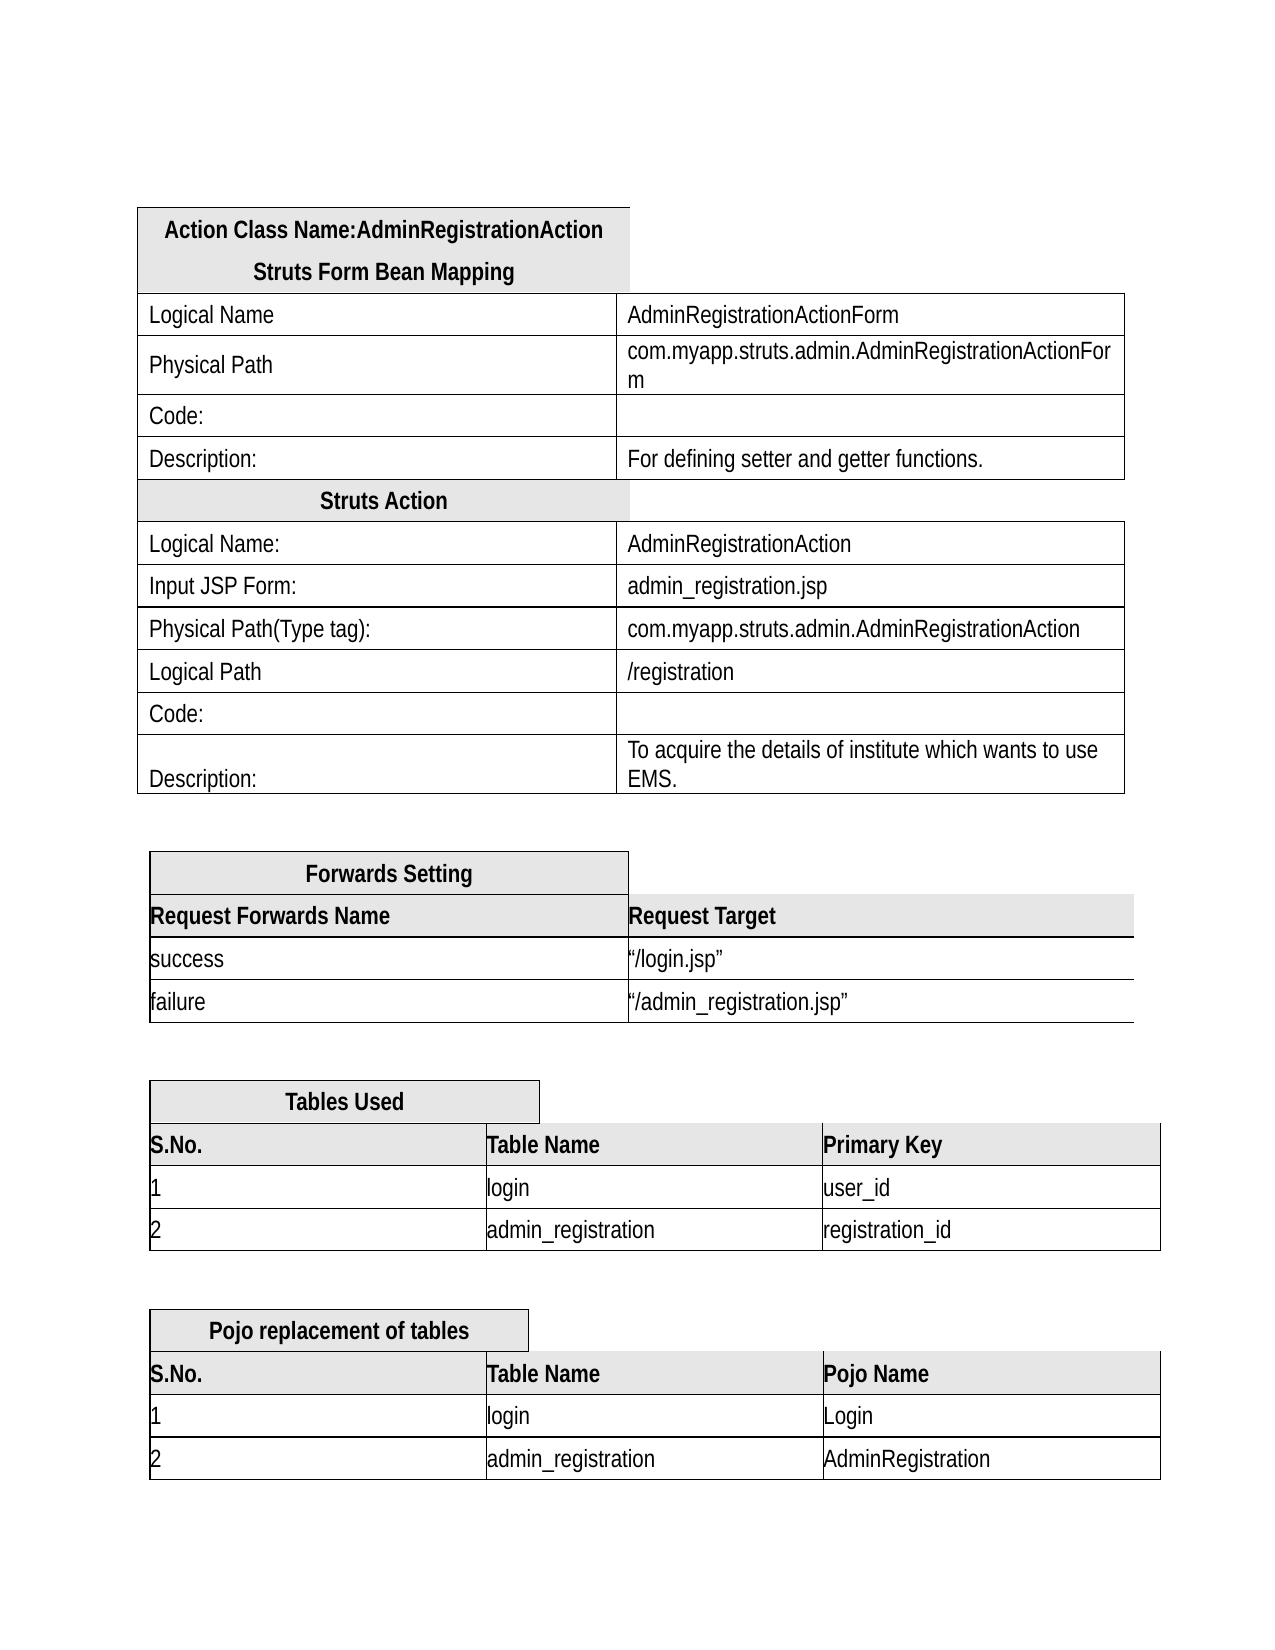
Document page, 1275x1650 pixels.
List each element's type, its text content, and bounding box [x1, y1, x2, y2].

table_cell Request Forwards Name [151, 895, 628, 936]
table_cell Login [824, 1395, 1160, 1436]
table_header Action Class Name:AdminRegistrationAction [138, 208, 630, 250]
table_cell S.No. [151, 1124, 486, 1165]
table_header [529, 1309, 823, 1351]
table_cell Struts Form Bean Mapping [138, 250, 630, 292]
table_cell [617, 395, 1124, 436]
table_cell login [487, 1395, 823, 1436]
table_cell 1 [151, 1166, 486, 1208]
table_cell user_id [823, 1166, 1160, 1208]
table_cell AdminRegistrationAction [617, 522, 1124, 564]
table_cell Table Name [487, 1123, 822, 1165]
table_header [540, 1080, 823, 1122]
table_cell Logical Name: [138, 522, 616, 564]
table_cell To acquire the details of institute which wants to use EMS. [617, 735, 1124, 793]
table_cell [630, 480, 1124, 521]
table_cell Primary Key [823, 1123, 1160, 1165]
table_header Pojo replacement of tables [151, 1310, 528, 1351]
table_cell admin_registration [487, 1209, 822, 1250]
table_cell 1 [151, 1395, 486, 1436]
table_header Tables Used [151, 1081, 539, 1122]
table_cell 2 [151, 1209, 486, 1250]
table_cell Description: [138, 735, 616, 793]
table_cell login [487, 1166, 822, 1208]
table_cell Description: [138, 437, 616, 479]
table_cell “/admin_registration.jsp” [629, 980, 1134, 1022]
table_cell /registration [617, 650, 1124, 692]
table_cell com.myapp.struts.admin.AdminRegistrationActionForm [617, 336, 1124, 393]
table_cell success [151, 938, 628, 979]
table_cell For defining setter and getter functions. [617, 437, 1124, 479]
table_header [630, 207, 1124, 250]
table_cell [617, 693, 1124, 734]
table_cell Physical Path(Type tag): [138, 608, 616, 649]
table_cell registration_id [823, 1209, 1160, 1250]
table_cell admin_registration [487, 1438, 823, 1479]
table_cell Input JSP Form: [138, 565, 616, 606]
table_header [823, 1080, 1161, 1122]
table_cell S.No. [151, 1352, 486, 1394]
table_cell 2 [151, 1438, 486, 1479]
table_cell Logical Name [138, 294, 616, 335]
table_cell Physical Path [138, 336, 616, 393]
table_cell Code: [138, 693, 616, 734]
table_cell AdminRegistrationActionForm [617, 294, 1124, 335]
table_cell com.myapp.struts.admin.AdminRegistrationAction [617, 608, 1124, 649]
table_header [823, 1309, 1161, 1351]
table_header [629, 851, 1134, 894]
table_cell “/login.jsp” [629, 938, 1134, 979]
table_cell failure [151, 980, 628, 1022]
table_cell Pojo Name [824, 1351, 1160, 1394]
table_cell AdminRegistration [824, 1438, 1160, 1479]
table_cell [630, 250, 1124, 292]
table_cell Table Name [487, 1351, 823, 1394]
table_cell admin_registration.jsp [617, 565, 1124, 606]
table_cell Code: [138, 395, 616, 436]
table_header Forwards Setting [151, 852, 628, 894]
table_cell Struts Action [138, 480, 630, 521]
table_cell Request Target [629, 894, 1134, 936]
table_cell Logical Path [138, 650, 616, 692]
